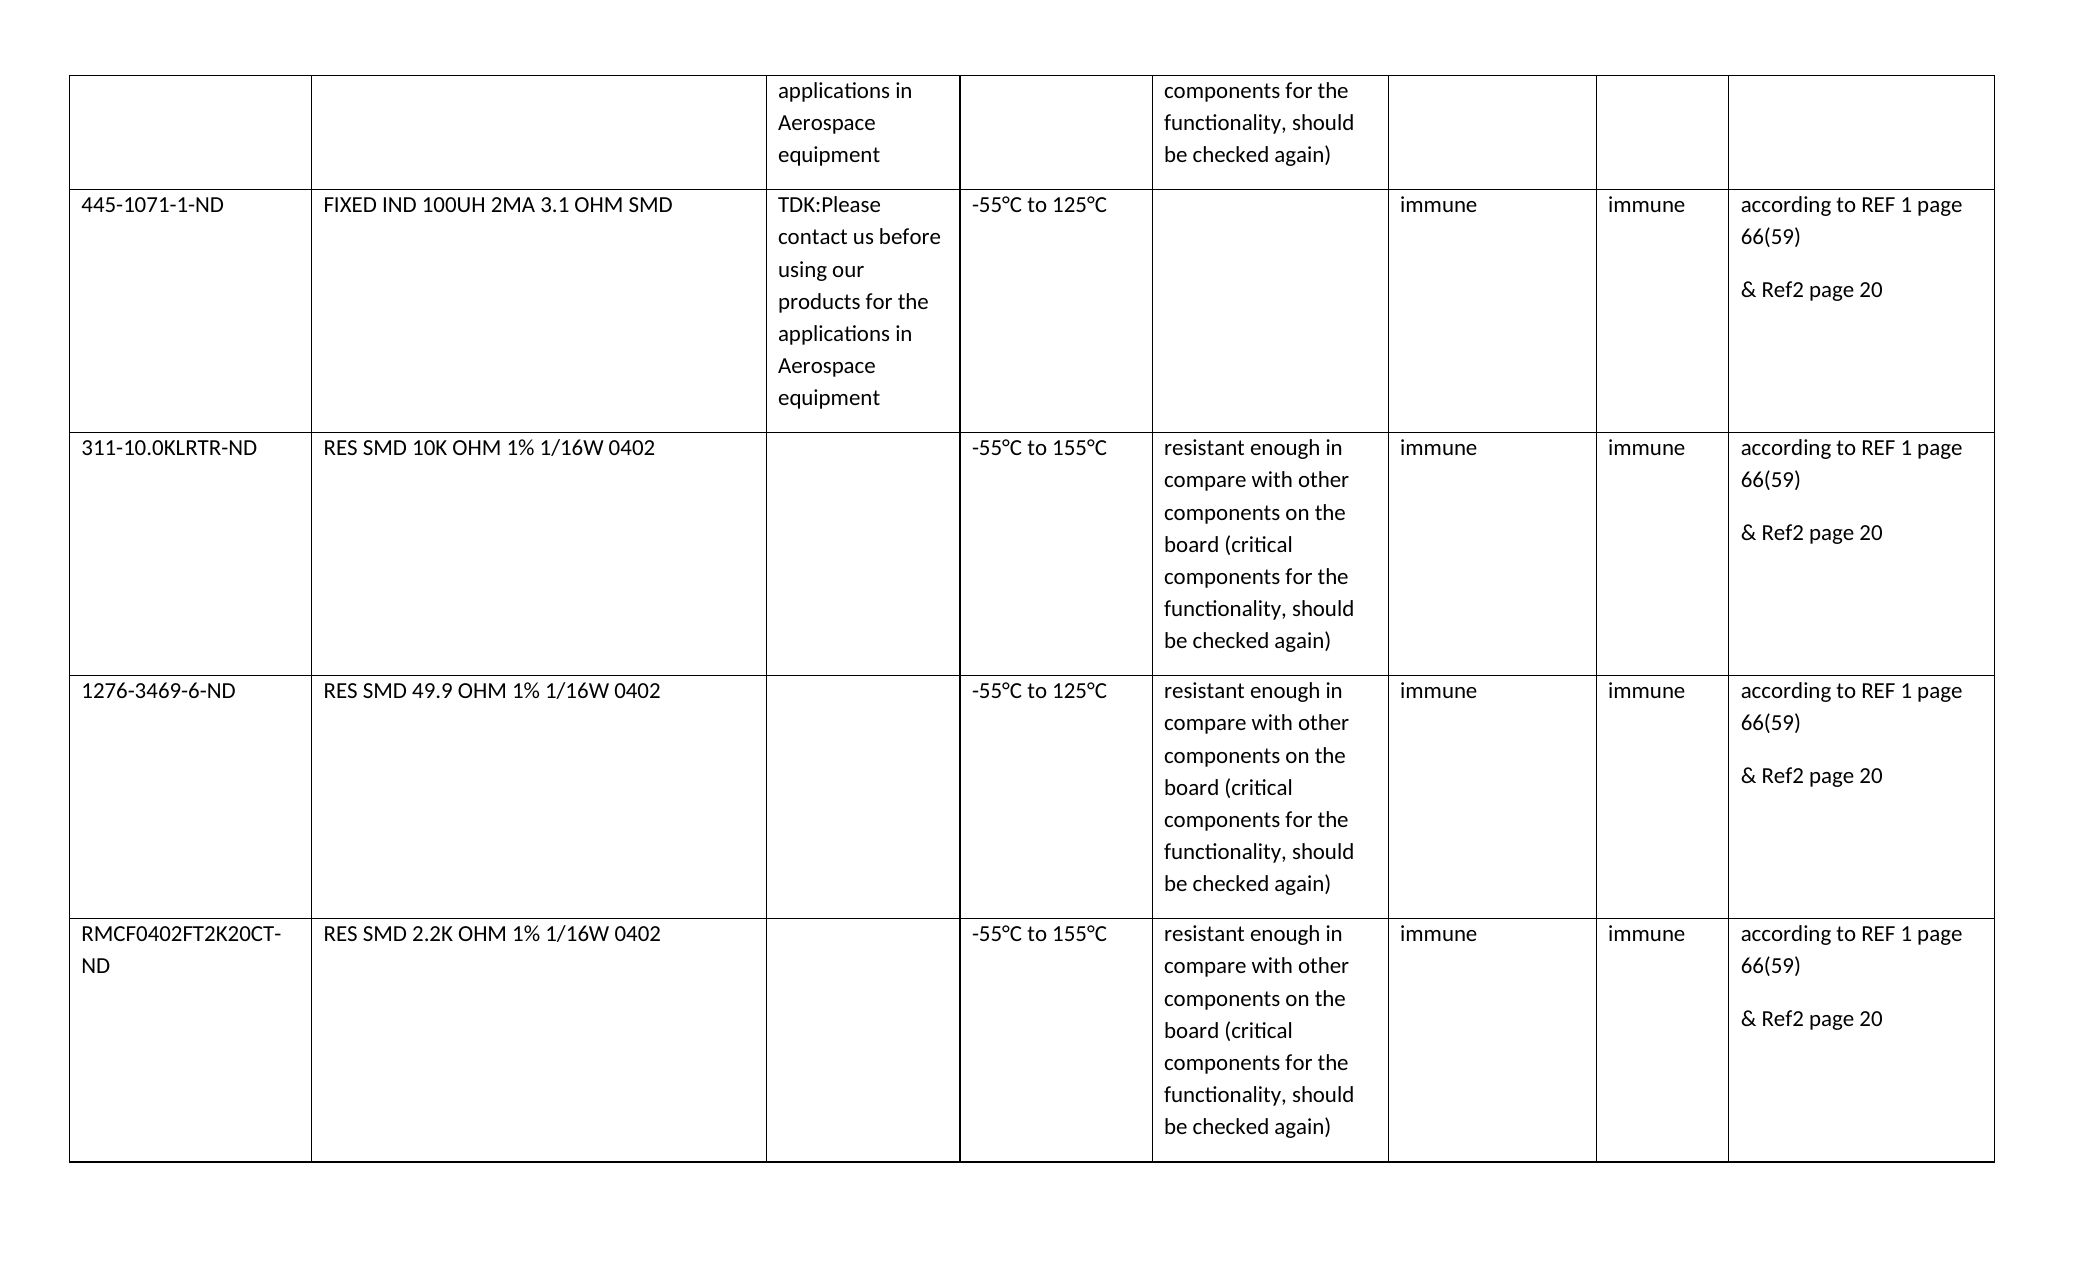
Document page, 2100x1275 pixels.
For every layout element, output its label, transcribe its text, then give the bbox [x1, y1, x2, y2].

table_cell resistant enough in compare with other components on the board (critical components for the functionality, should be checked again) [1153, 919, 1388, 1161]
table_cell [961, 76, 1152, 189]
table_cell RES SMD 10K OHM 1% 1/16W 0402 [312, 433, 766, 675]
table_cell [312, 76, 766, 189]
table_cell -55°C to 155°C [961, 433, 1152, 675]
table_cell [767, 676, 959, 918]
table_cell components for the functionality, should be checked again) [1153, 76, 1388, 189]
table_cell [767, 919, 959, 1161]
table_cell [1389, 76, 1596, 189]
table_cell -55°C to 155°C [961, 919, 1152, 1161]
table_cell resistant enough in compare with other components on the board (critical components for the functionality, should be checked again) [1153, 433, 1388, 675]
table_cell immune [1389, 676, 1596, 918]
table_cell applications in Aerospace equipment [767, 76, 959, 189]
table_cell immune [1389, 919, 1596, 1161]
table_cell according to REF 1 page 66(59) & Ref2 page 20 [1729, 190, 1994, 432]
table_cell 1276-3469-6-ND [70, 676, 311, 918]
table_cell immune [1597, 190, 1728, 432]
table_cell [1153, 190, 1388, 432]
table_cell immune [1597, 919, 1728, 1161]
table_cell RES SMD 2.2K OHM 1% 1/16W 0402 [312, 919, 766, 1161]
table_cell [1597, 76, 1728, 189]
table_cell [70, 76, 311, 189]
table_cell FIXED IND 100UH 2MA 3.1 OHM SMD [312, 190, 766, 432]
table_cell [767, 433, 959, 675]
table_cell according to REF 1 page 66(59) & Ref2 page 20 [1729, 676, 1994, 918]
table_cell 445-1071-1-ND [70, 190, 311, 432]
table_cell according to REF 1 page 66(59) & Ref2 page 20 [1729, 919, 1994, 1161]
table_cell immune [1389, 433, 1596, 675]
table_cell resistant enough in compare with other components on the board (critical components for the functionality, should be checked again) [1153, 676, 1388, 918]
table_cell RES SMD 49.9 OHM 1% 1/16W 0402 [312, 676, 766, 918]
table_cell immune [1597, 433, 1728, 675]
table_cell -55°C to 125°C [961, 676, 1152, 918]
table_cell -55°C to 125°C [961, 190, 1152, 432]
table_cell immune [1389, 190, 1596, 432]
table_cell 311-10.0KLRTR-ND [70, 433, 311, 675]
table_cell immune [1597, 676, 1728, 918]
table_cell TDK:Please contact us before using our products for the applications in Aerospace equipment [767, 190, 959, 432]
table_cell RMCF0402FT2K20CT-ND [70, 919, 311, 1161]
table_cell according to REF 1 page 66(59) & Ref2 page 20 [1729, 433, 1994, 675]
table_cell [1729, 76, 1994, 189]
